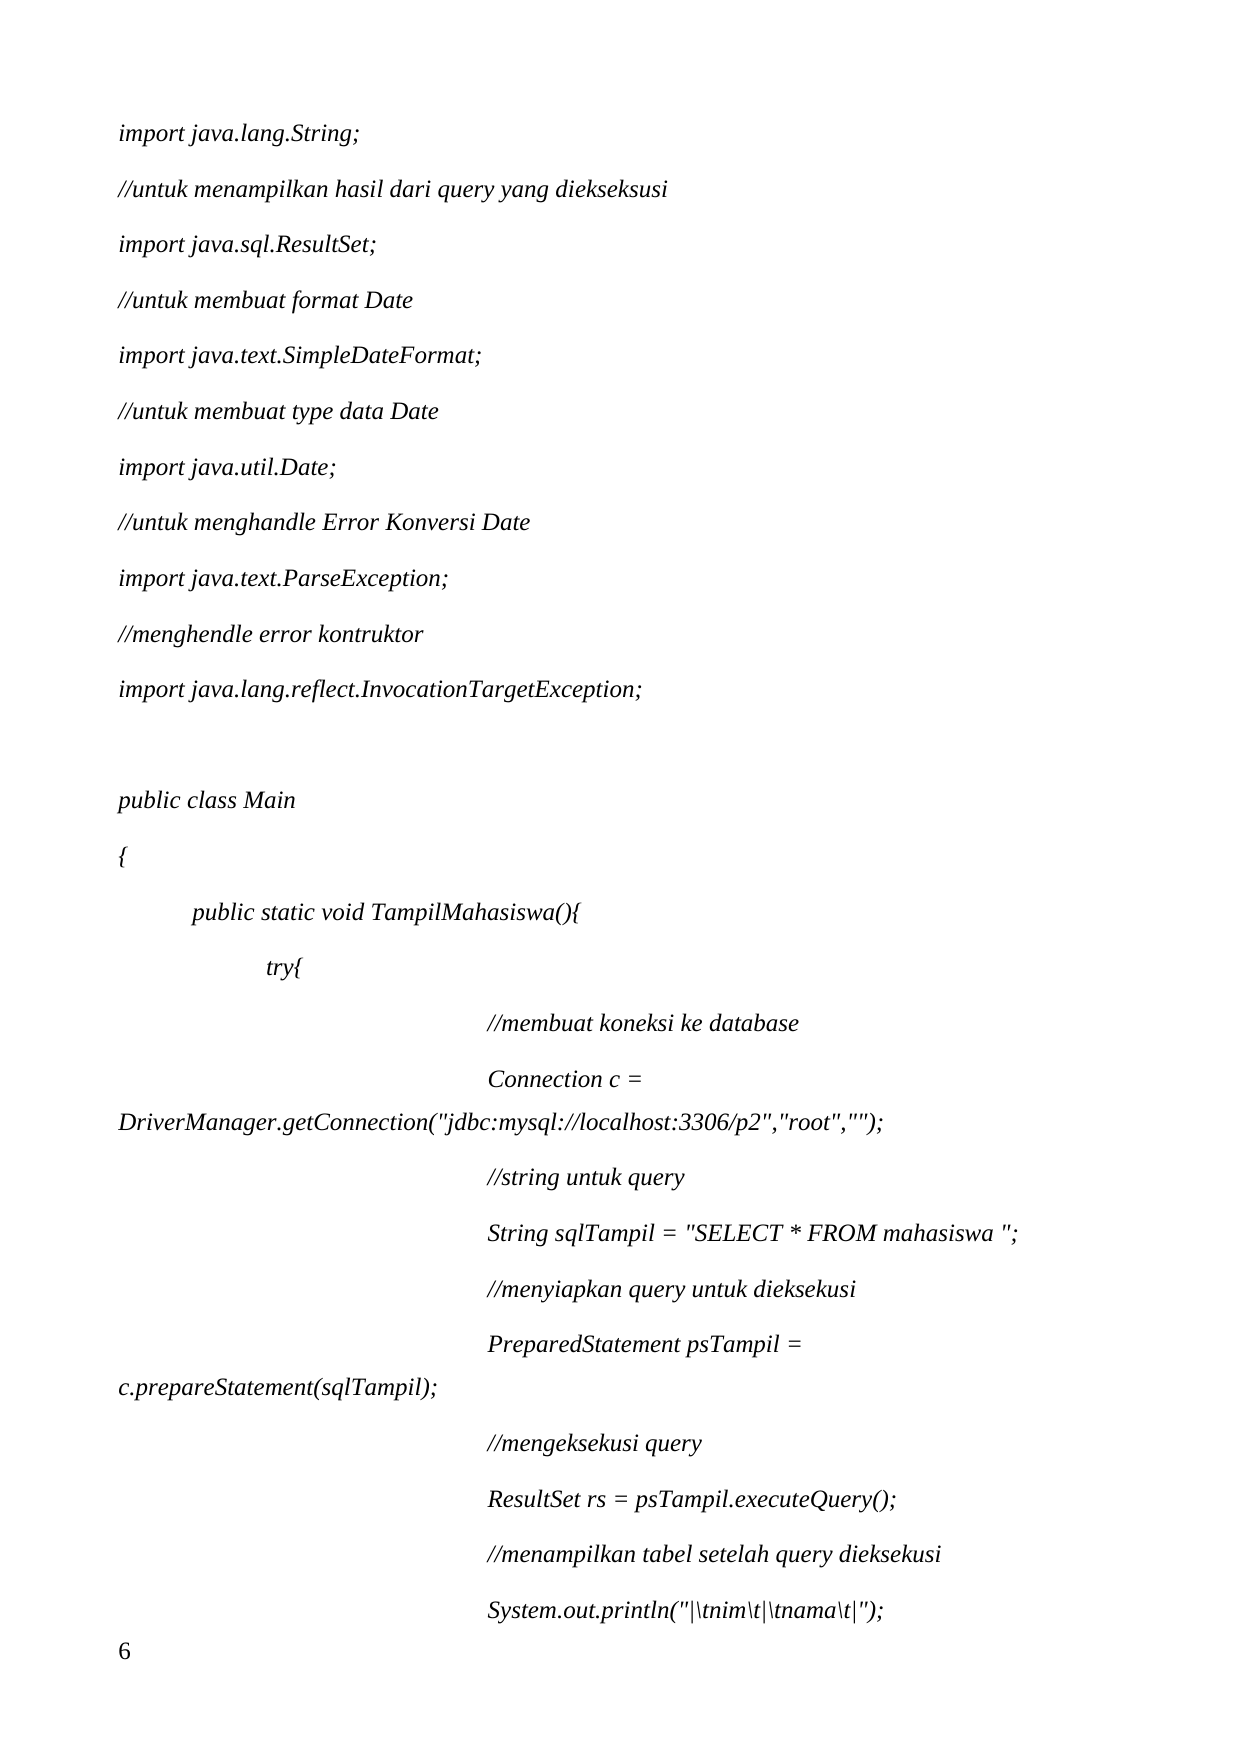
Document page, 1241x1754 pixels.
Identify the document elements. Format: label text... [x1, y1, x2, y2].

text import java.text.ParseException; [118, 563, 1122, 592]
text import java.util.Date; [118, 452, 1122, 481]
text Connection c = DriverManager.getConnection("jdbc:mysql://localhost:3306/p2","root",""); [118, 1064, 1122, 1136]
text //untuk membuat format Date [118, 285, 1122, 314]
text public static void TampilMahasiswa(){ [118, 897, 1122, 926]
text //menyiapkan query untuk dieksekusi [118, 1274, 1122, 1302]
text //menampilkan tabel setelah query dieksekusi [118, 1539, 1122, 1568]
text //untuk menghandle Error Konversi Date [118, 507, 1122, 536]
text //mengeksekusi query [118, 1428, 1122, 1457]
text //untuk membuat type data Date [118, 396, 1122, 425]
text import java.text.SimpleDateFormat; [118, 341, 1122, 369]
text public class Main [118, 786, 1122, 814]
text PreparedStatement psTampil = c.prepareStatement(sqlTampil); [118, 1329, 1122, 1401]
text //untuk menampilkan hasil dari query yang diekseksusi [118, 174, 1122, 202]
text import java.lang.reflect.InvocationTargetException; [118, 674, 1122, 703]
text ResultSet rs = psTampil.executeQuery(); [118, 1484, 1122, 1512]
text //membuat koneksi ke database [118, 1008, 1122, 1037]
text try{ [118, 952, 1122, 981]
text //menghendle error kontruktor [118, 619, 1122, 647]
text String sqlTampil = "SELECT * FROM mahasiswa "; [118, 1218, 1122, 1247]
text System.out.println("|\tnim\t|\tnama\t|"); [118, 1595, 1122, 1624]
text //string untuk query [118, 1162, 1122, 1191]
text import java.sql.ResultSet; [118, 229, 1122, 258]
text import java.lang.String; [118, 118, 1122, 147]
text { [118, 841, 1122, 870]
